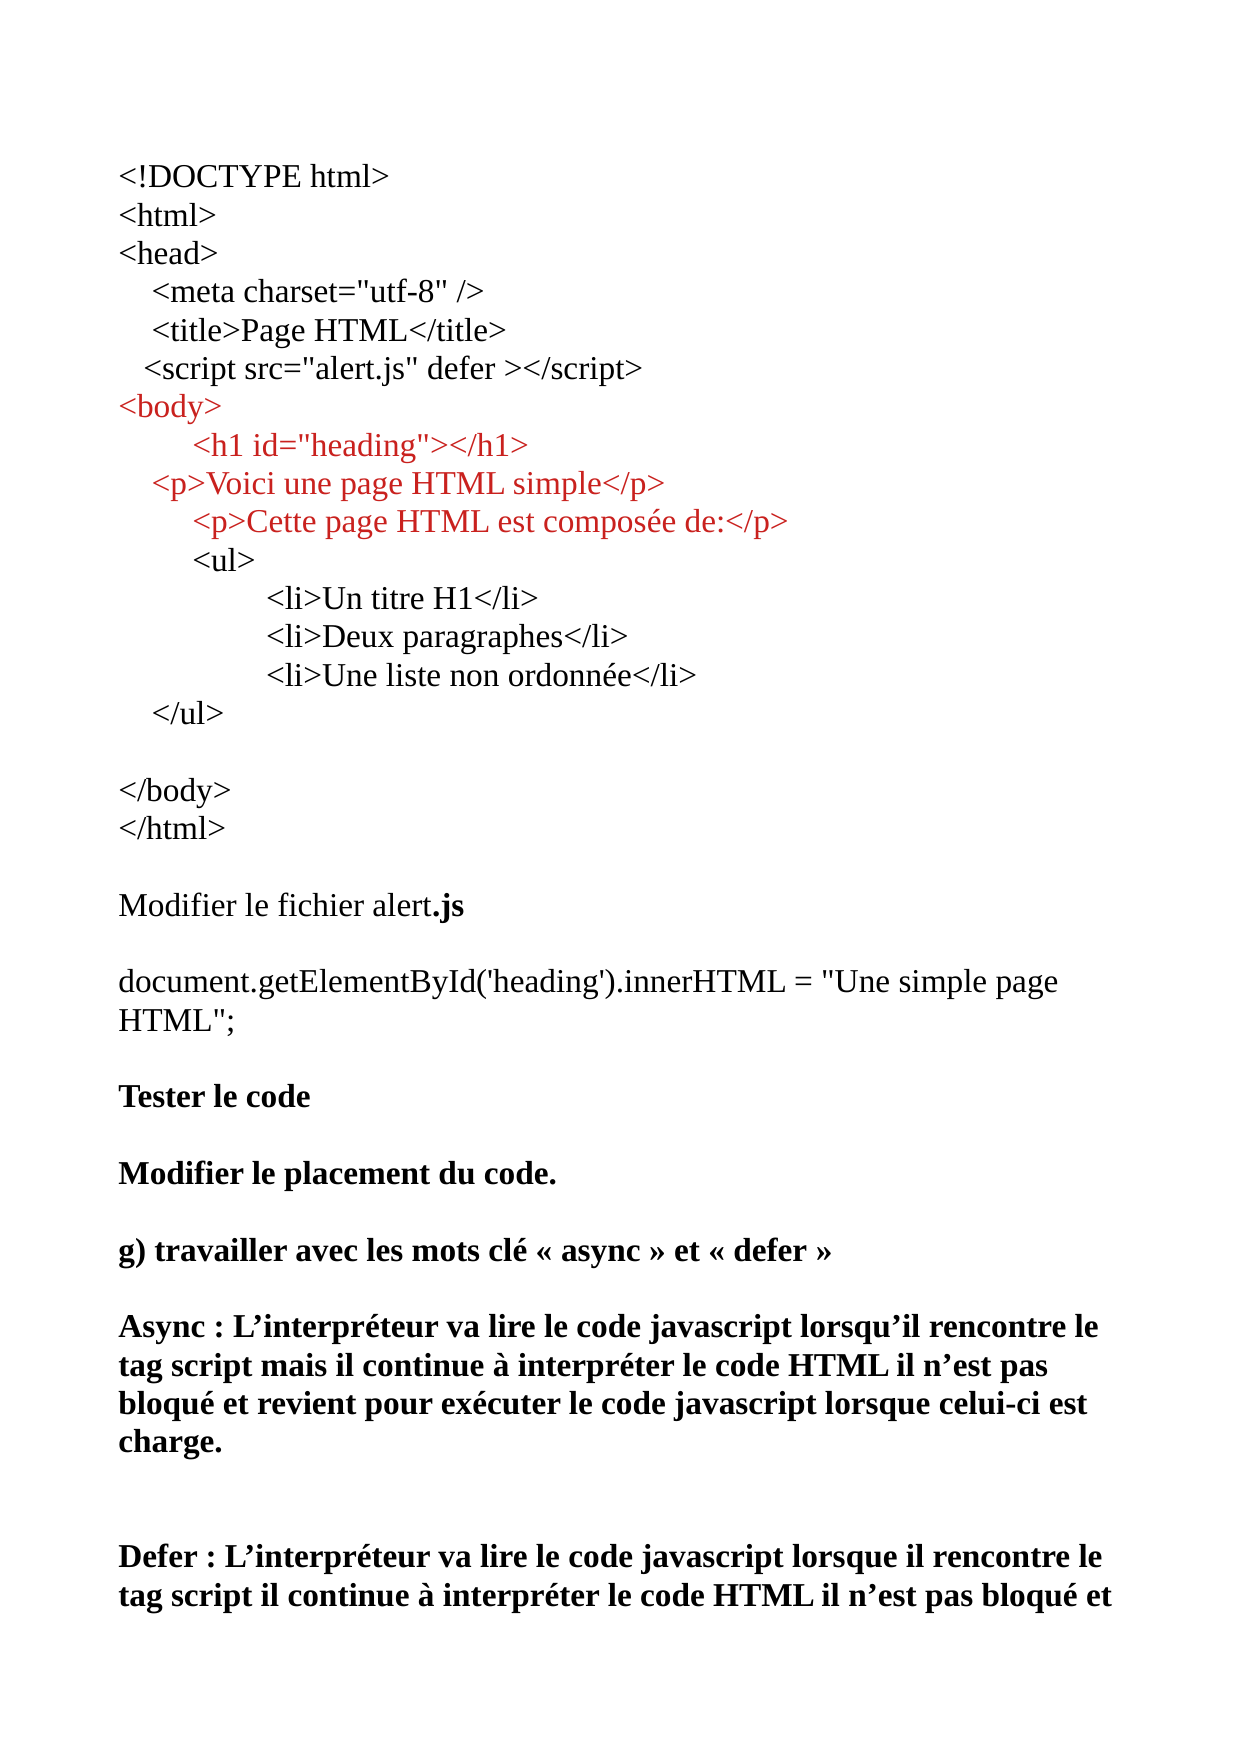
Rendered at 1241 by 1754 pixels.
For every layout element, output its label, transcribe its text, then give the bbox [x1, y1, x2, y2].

text g) travailler avec les mots clé « async » et « defer » [118, 1230, 1122, 1268]
text Modifier le fichier alert.js [118, 885, 1122, 923]
text <script src="alert.js" defer ></script> [118, 348, 1122, 386]
text document.getElementById('heading').innerHTML = "Une simple page HTML"; [118, 961, 1122, 1038]
text Modifier le placement du code. [118, 1153, 1122, 1191]
text <h1 id="heading"></h1> [118, 425, 1122, 463]
text Async : L’interpréteur va lire le code javascript lorsqu’il rencontre le tag script mais il continue à interpréter le code HTML il n’est pas bloqué et revient pour exécuter le code javascript lorsque celui-ci est charge. [118, 1306, 1122, 1460]
text <meta charset="utf-8" /> [118, 271, 1122, 310]
text <p>Cette page HTML est composée de:</p> [118, 501, 1122, 540]
text <li>Un titre H1</li> [118, 578, 1122, 616]
text <!DOCTYPE html> [118, 156, 1122, 195]
text <body> [118, 386, 1122, 425]
text <p>Voici une page HTML simple</p> [118, 463, 1122, 501]
text </body> [118, 770, 1122, 808]
text <head> [118, 233, 1122, 271]
text <html> [118, 195, 1122, 233]
text <li>Une liste non ordonnée</li> [118, 655, 1122, 693]
text Tester le code [118, 1076, 1122, 1115]
text <li>Deux paragraphes</li> [118, 616, 1122, 655]
text </ul> [118, 693, 1122, 731]
text <ul> [118, 540, 1122, 578]
text Defer : L’interpréteur va lire le code javascript lorsque il rencontre le tag script il continue à interpréter le code HTML il n’est pas bloqué et [118, 1536, 1122, 1613]
text <title>Page HTML</title> [118, 310, 1122, 348]
text </html> [118, 808, 1122, 846]
